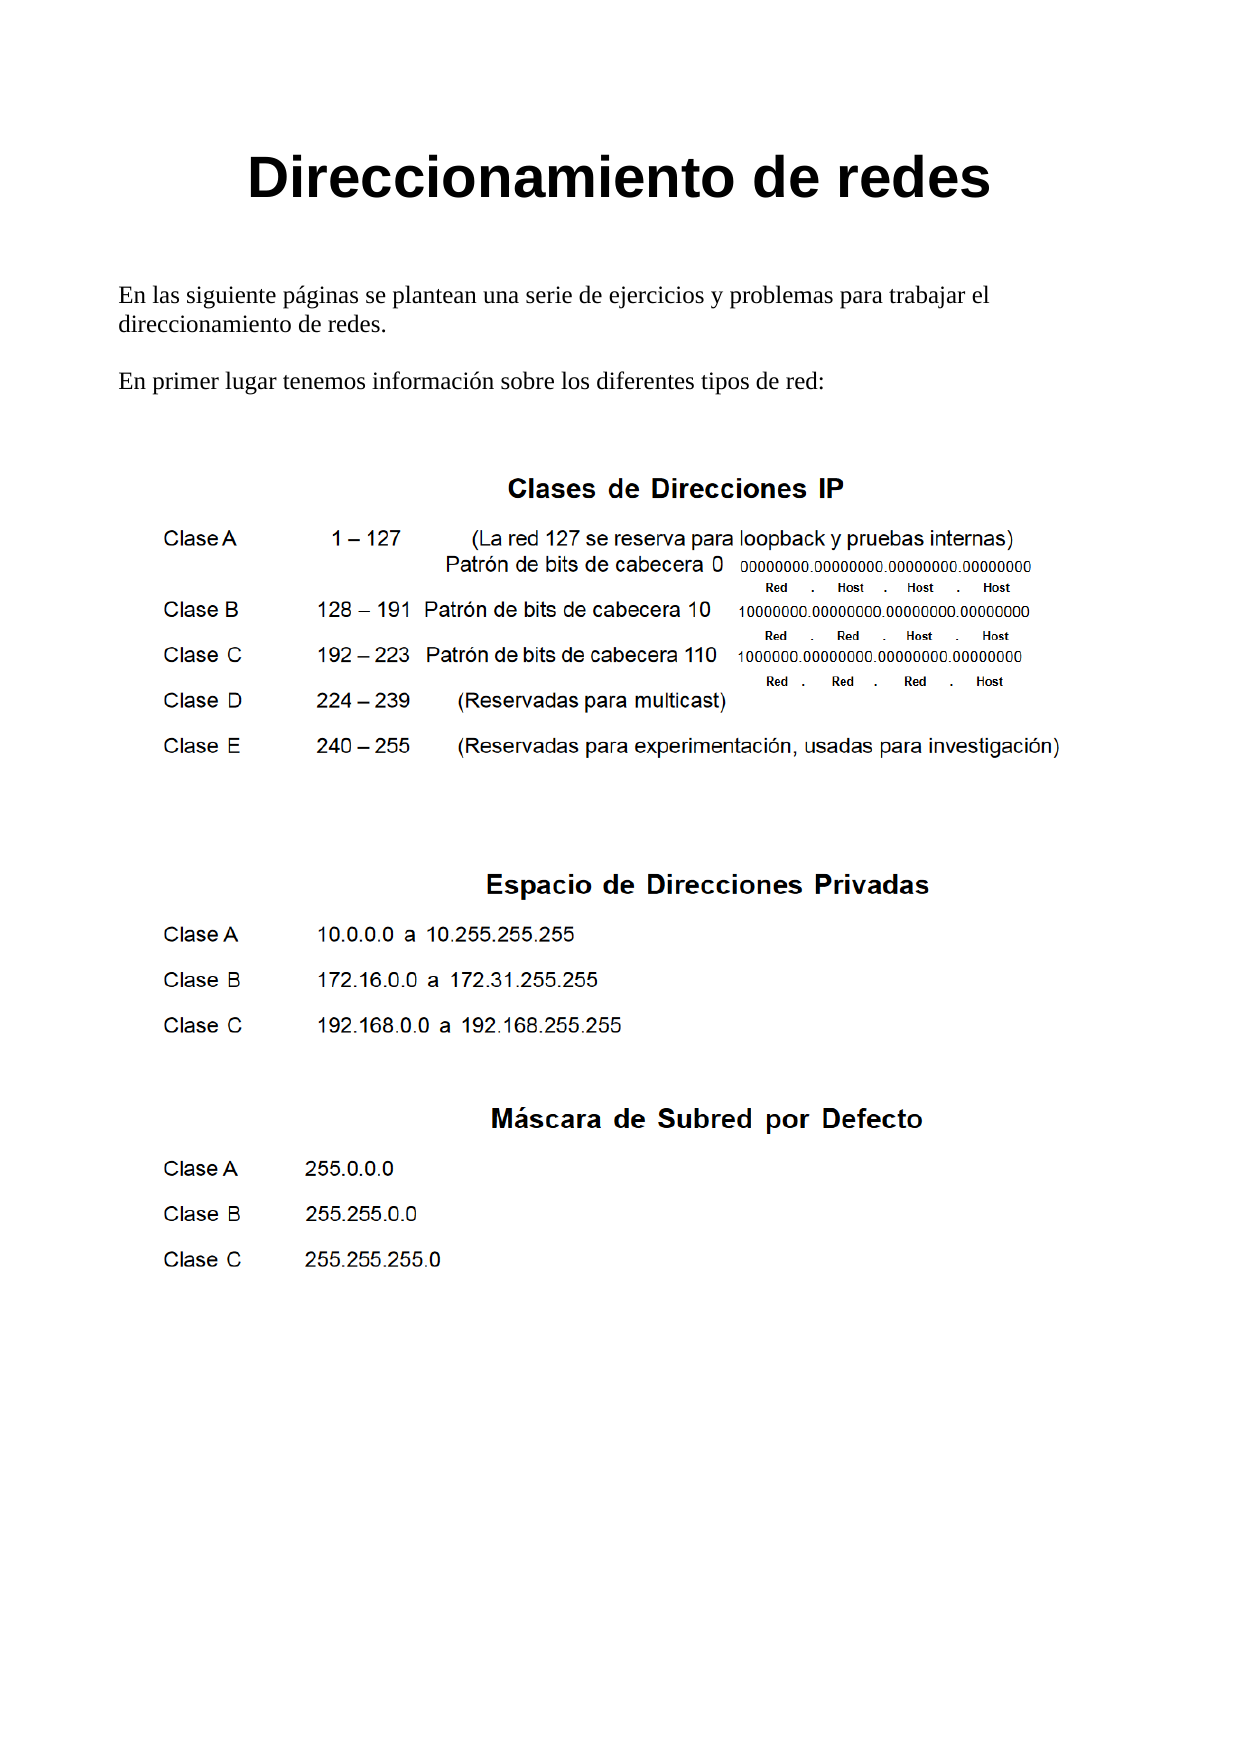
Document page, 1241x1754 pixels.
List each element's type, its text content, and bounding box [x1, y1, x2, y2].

text En las siguiente páginas se plantean una serie de ejercicios y problemas para trabajar el direccionamiento de redes. [118, 280, 1122, 338]
text En primer lugar tenemos información sobre los diferentes tipos de red: [118, 366, 1122, 395]
picture [118, 452, 1123, 1276]
title Direccionamiento de redes [118, 143, 1122, 210]
